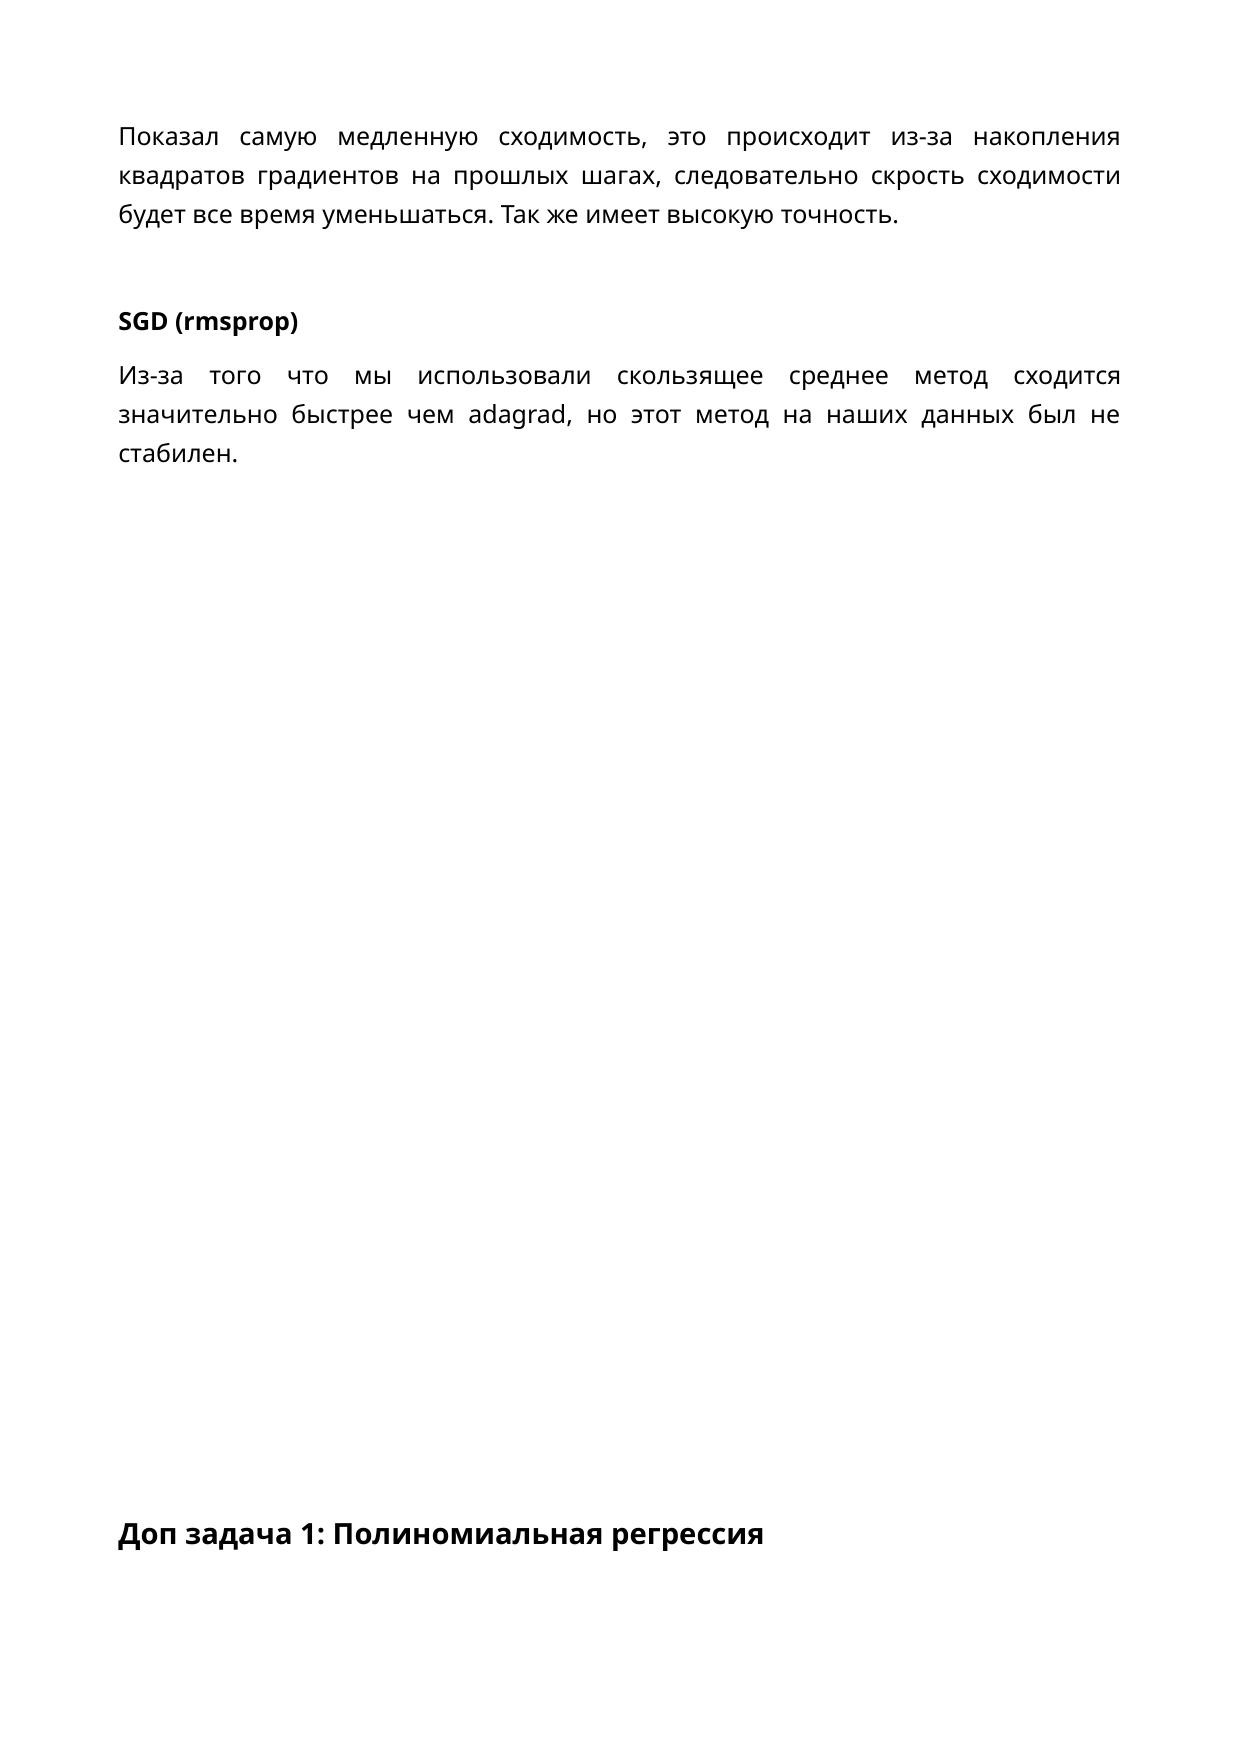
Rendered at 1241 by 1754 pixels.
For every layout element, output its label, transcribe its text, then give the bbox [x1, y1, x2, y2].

text SGD (rmsprop) [118, 304, 1122, 338]
text Из-за того что мы использовали скользящее среднее метод сходится значительно быстрее чем adagrad, но этот метод на наших данных был не стабилен. [118, 358, 1122, 470]
text Доп задача 1: Полиномиальная регрессия [118, 1513, 1122, 1553]
text Показал самую медленную сходимость, это происходит из-за накопления квадратов градиентов на прошлых шагах, следовательно скрость сходимости будет все время уменьшаться. Так же имеет высокую точность. [118, 118, 1122, 231]
